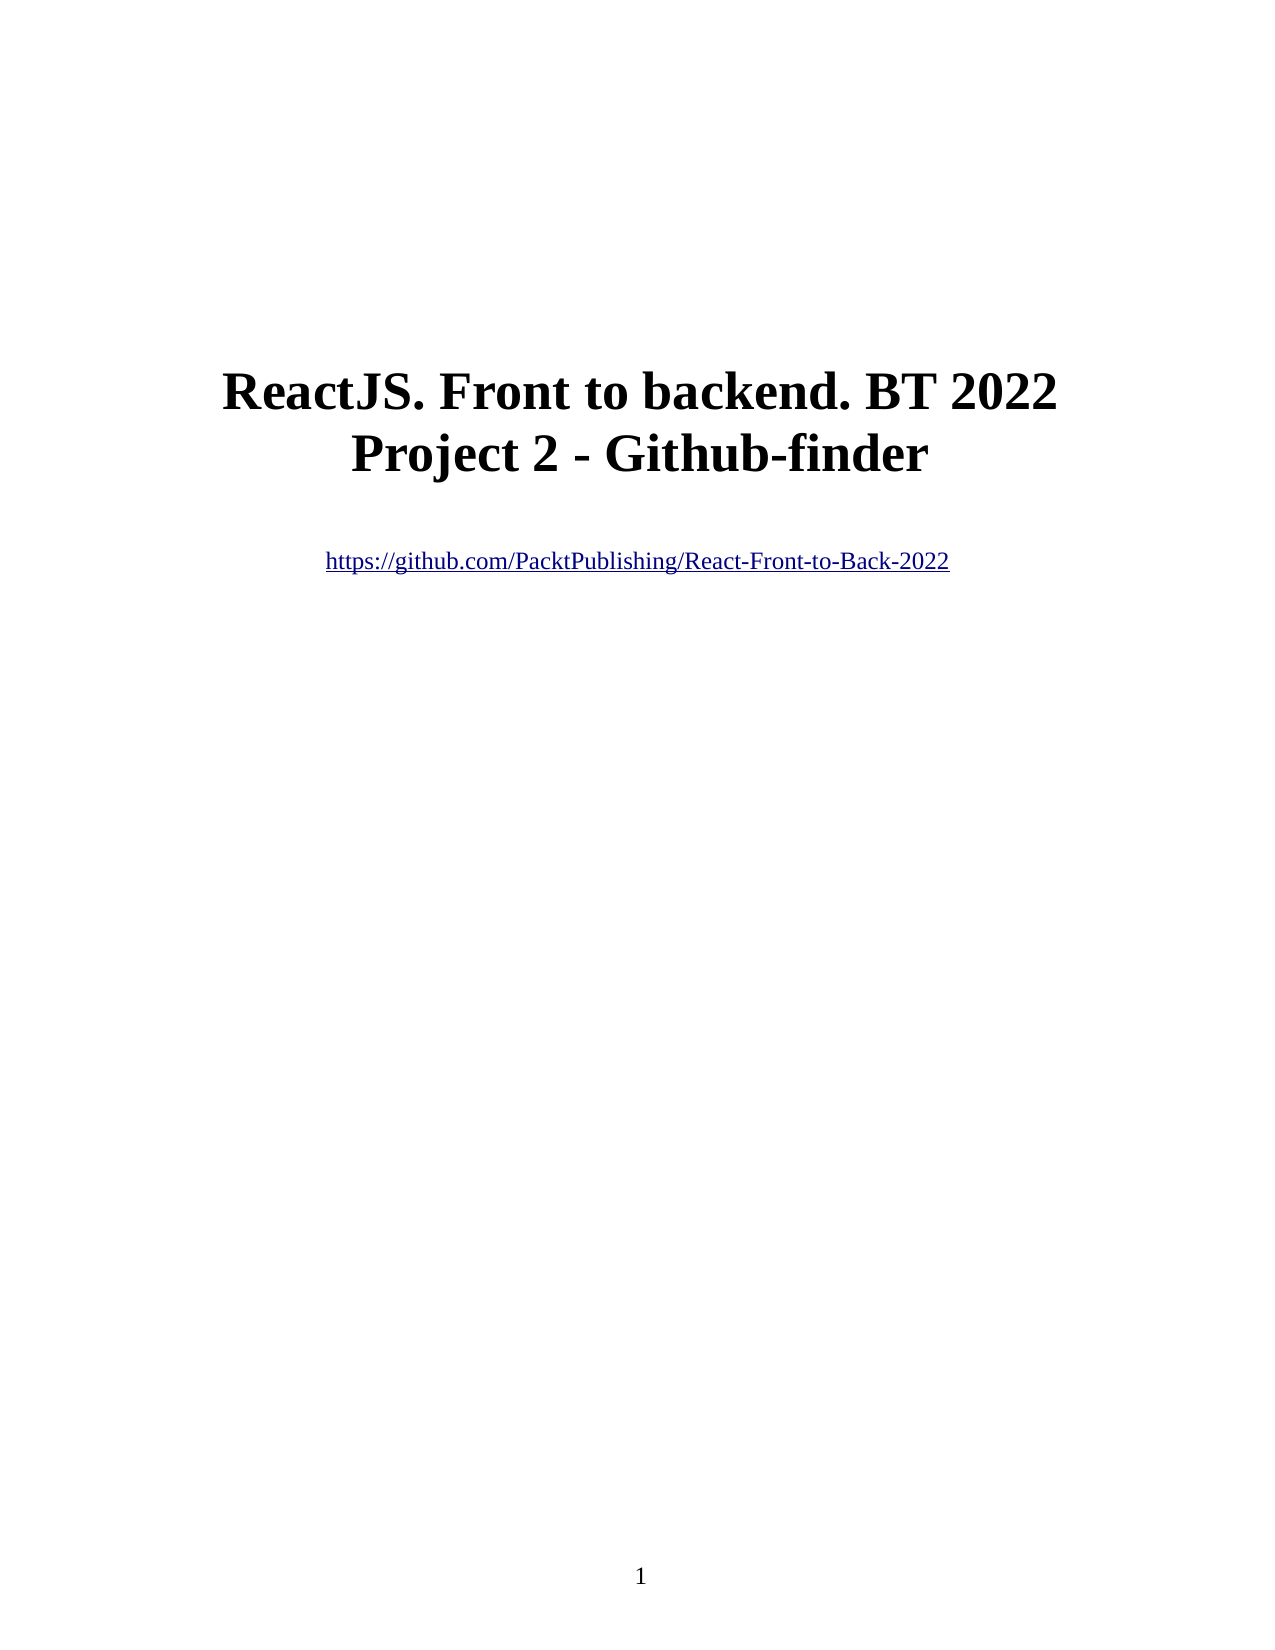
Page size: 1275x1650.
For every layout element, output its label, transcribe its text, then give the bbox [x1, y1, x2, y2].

text https://github.com/PacktPublishing/React-Front-to-Back-2022 [55, 546, 1227, 575]
text ReactJS. Front to backend. BT 2022 [55, 359, 1227, 421]
text Project 2 - Github-finder [55, 421, 1227, 484]
